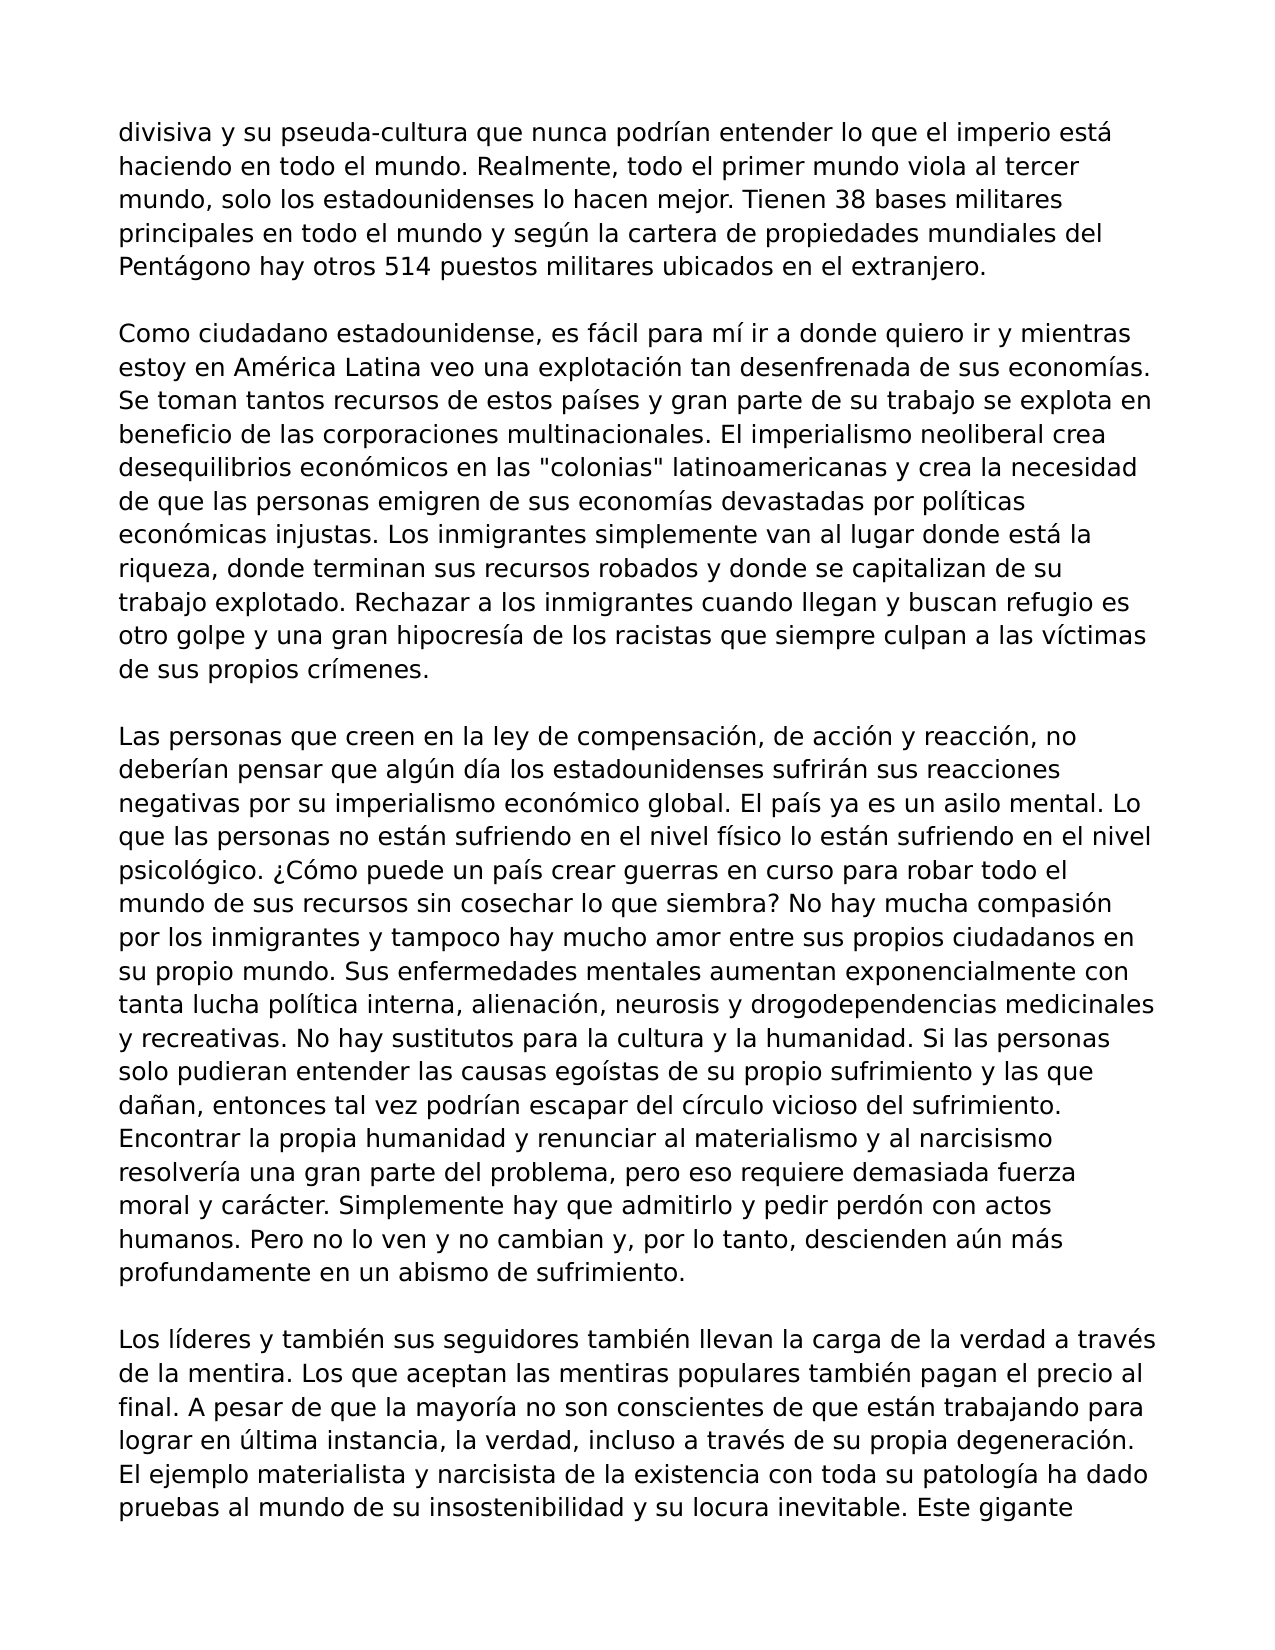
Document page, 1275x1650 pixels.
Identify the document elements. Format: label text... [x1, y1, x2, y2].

text divisiva y su pseuda-cultura que nunca podrían entender lo que el imperio está haciendo en todo el mundo. Realmente, todo el primer mundo viola al tercer mundo, solo los estadounidenses lo hacen mejor. Tienen 38 bases militares principales en todo el mundo y según la cartera de propiedades mundiales del Pentágono hay otros 514 puestos militares ubicados en el extranjero. Como ciudadano estadounidense, es fácil para mí ir a donde quiero ir y mientras estoy en América Latina veo una explotación tan desenfrenada de sus economías. Se toman tantos recursos de estos países y gran parte de su trabajo se explota en beneficio de las corporaciones multinacionales. El imperialismo neoliberal crea desequilibrios económicos en las "colonias" latinoamericanas y crea la necesidad de que las personas emigren de sus economías devastadas por políticas económicas injustas. Los inmigrantes simplemente van al lugar donde está la riqueza, donde terminan sus recursos robados y donde se capitalizan de su trabajo explotado. Rechazar a los inmigrantes cuando llegan y buscan refugio es otro golpe y una gran hipocresía de los racistas que siempre culpan a las víctimas de sus propios crímenes. Las personas que creen en la ley de compensación, de acción y reacción, no deberían pensar que algún día los estadounidenses sufrirán sus reacciones negativas por su imperialismo económico global. El país ya es un asilo mental. Lo que las personas no están sufriendo en el nivel físico lo están sufriendo en el nivel psicológico. ¿Cómo puede un país crear guerras en curso para robar todo el mundo de sus recursos sin cosechar lo que siembra? No hay mucha compasión por los inmigrantes y tampoco hay mucho amor entre sus propios ciudadanos en su propio mundo. Sus enfermedades mentales aumentan exponencialmente con tanta lucha política interna, alienación, neurosis y drogodependencias medicinales y recreativas. No hay sustitutos para la cultura y la humanidad. Si las personas solo pudieran entender las causas egoístas de su propio sufrimiento y las que dañan, entonces tal vez podrían escapar del círculo vicioso del sufrimiento. Encontrar la propia humanidad y renunciar al materialismo y al narcisismo resolvería una gran parte del problema, pero eso requiere demasiada fuerza moral y carácter. Simplemente hay que admitirlo y pedir perdón con actos humanos. Pero no lo ven y no cambian y, por lo tanto, descienden aún más profundamente en un abismo de sufrimiento. Los líderes y también sus seguidores también llevan la carga de la verdad a través de la mentira. Los que aceptan las mentiras populares también pagan el precio al final. A pesar de que la mayoría no son conscientes de que están trabajando para lograr en última instancia, la verdad, incluso a través de su propia degeneración. El ejemplo materialista y narcisista de la existencia con toda su patología ha dado pruebas al mundo de su insostenibilidad y su locura inevitable. Este gigante [118, 118, 1157, 1522]
